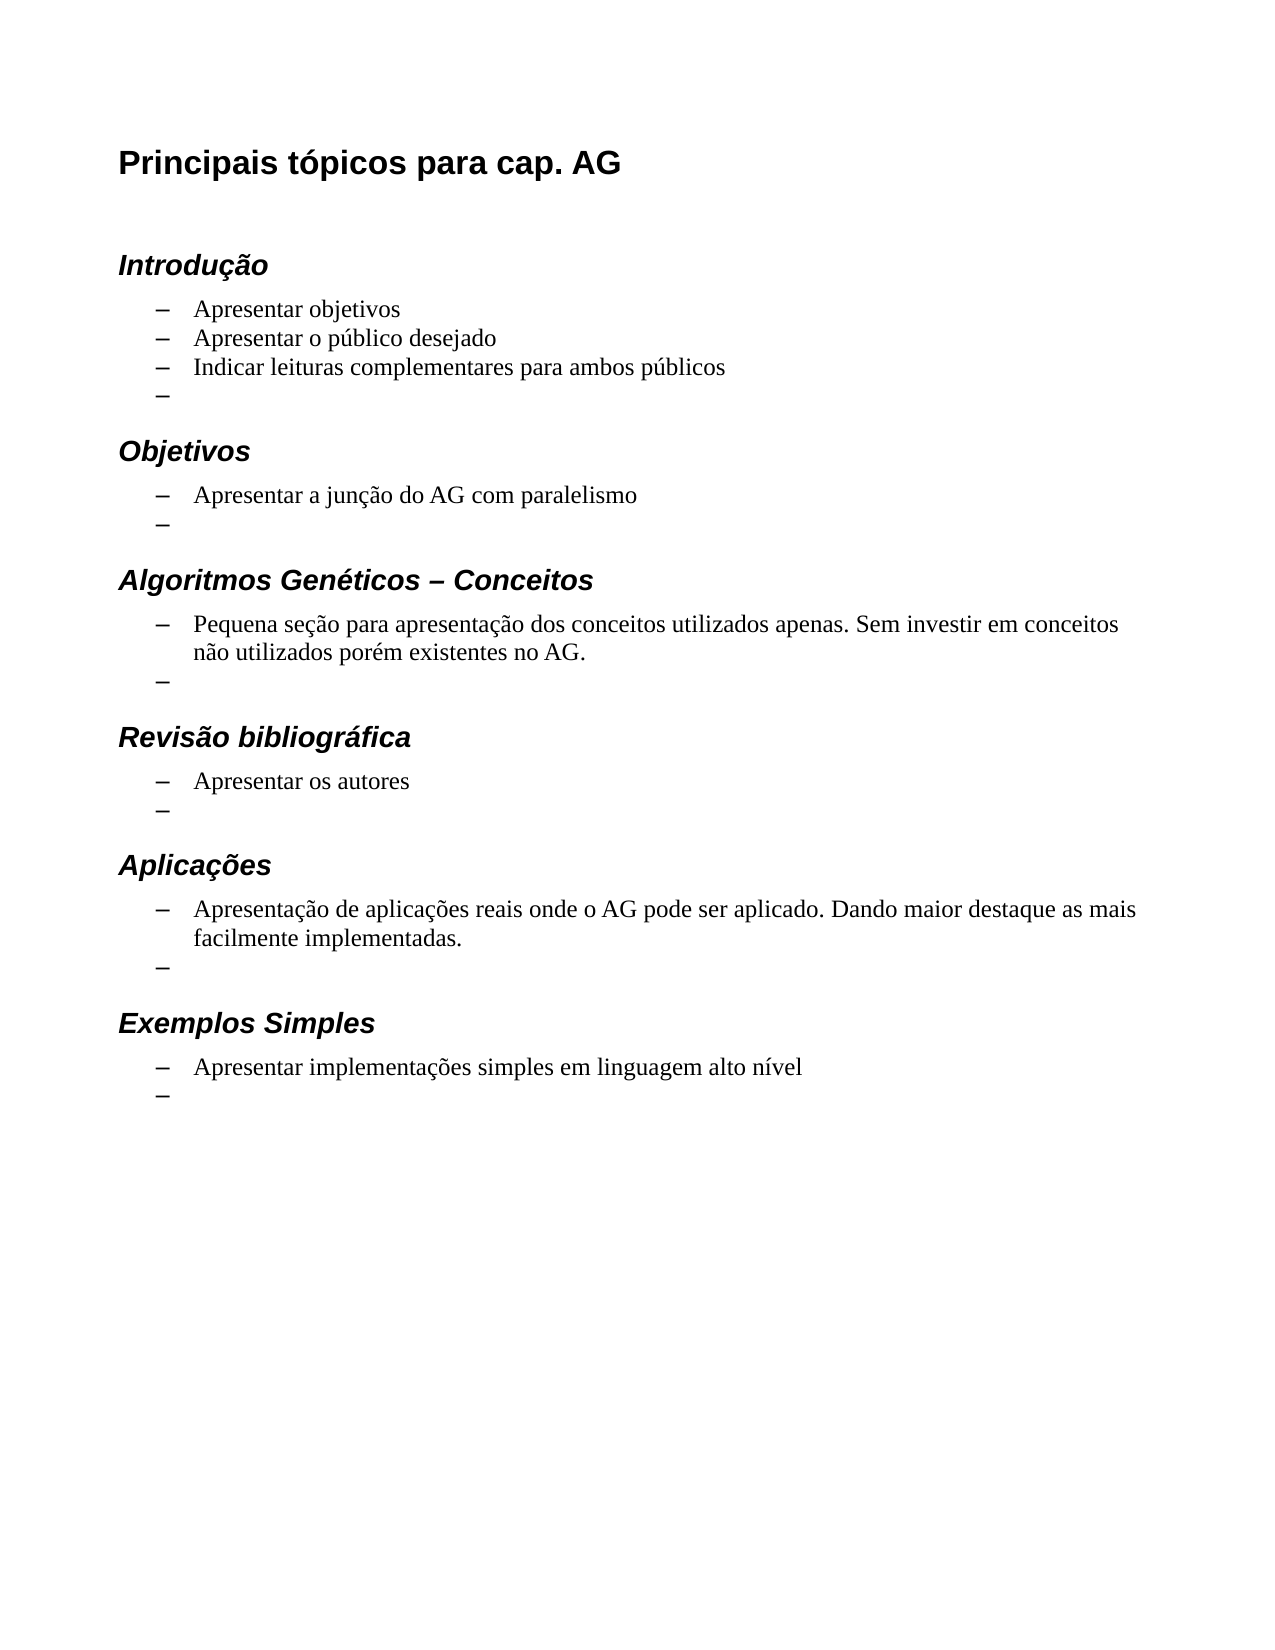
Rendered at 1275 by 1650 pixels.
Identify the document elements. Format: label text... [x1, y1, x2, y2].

subtitle Aplicações [118, 848, 1157, 882]
subtitle Algoritmos Genéticos – Conceitos [118, 563, 1157, 596]
list Apresentar a junção do AG com paralelismo [156, 480, 1157, 509]
list Indicar leituras complementares para ambos públicos [156, 352, 1157, 380]
subtitle Introdução [118, 248, 1157, 282]
list Apresentar os autores [156, 766, 1157, 795]
subtitle Revisão bibliográfica [118, 720, 1157, 753]
subtitle Objetivos [118, 434, 1157, 468]
list Apresentar implementações simples em linguagem alto nível [156, 1052, 1157, 1081]
list Apresentar objetivos [156, 294, 1157, 323]
subtitle Principais tópicos para cap. AG [118, 143, 1157, 182]
list Apresentar o público desejado [156, 323, 1157, 352]
subtitle Exemplos Simples [118, 1006, 1157, 1039]
list Pequena seção para apresentação dos conceitos utilizados apenas. Sem investir em conceitos não utilizados porém existentes no AG. [156, 609, 1157, 666]
list Apresentação de aplicações reais onde o AG pode ser aplicado. Dando maior destaque as mais facilmente implementadas. [156, 894, 1157, 952]
